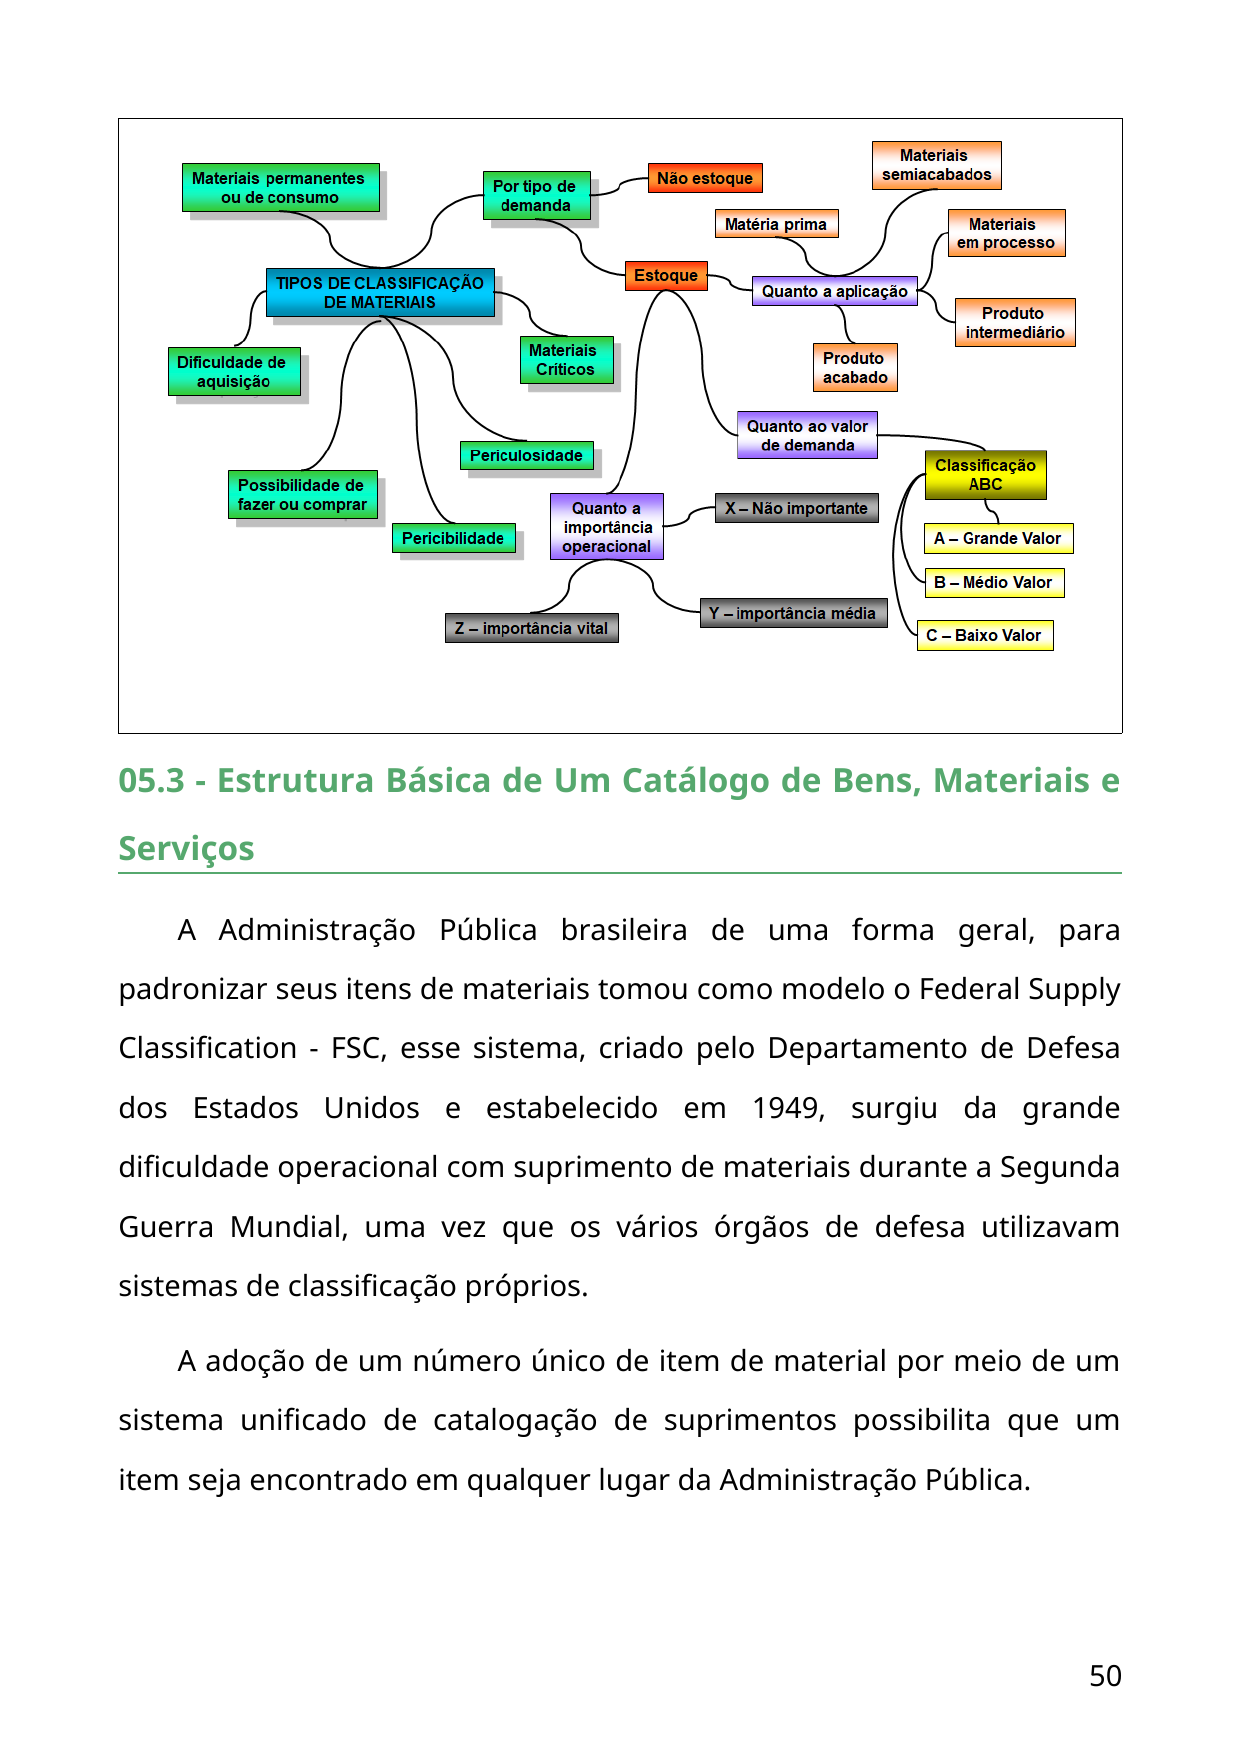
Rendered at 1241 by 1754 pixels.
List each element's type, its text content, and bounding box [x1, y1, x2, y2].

subtitle 05.3 - Estrutura Básica de Um Catálogo de Bens, Materiais e Serviços [118, 757, 1122, 872]
text A adoção de um número único de item de material por meio de um sistema unificado de catalogação de suprimentos possibilita que um item seja encontrado em qualquer lugar da Administração Pública. [118, 1340, 1122, 1499]
picture [151, 125, 1089, 667]
text A Administração Pública brasileira de uma forma geral, para padronizar seus itens de materiais tomou como modelo o Federal Supply Classification - FSC, esse sistema, criado pelo Departamento de Defesa dos Estados Unidos e estabelecido em 1949, surgiu da grande dificuldade operacional com suprimento de materiais durante a Segunda Guerra Mundial, uma vez que os vários órgãos de defesa utilizavam sistemas de classificação próprios. [118, 909, 1122, 1305]
table_cell [119, 119, 1122, 732]
